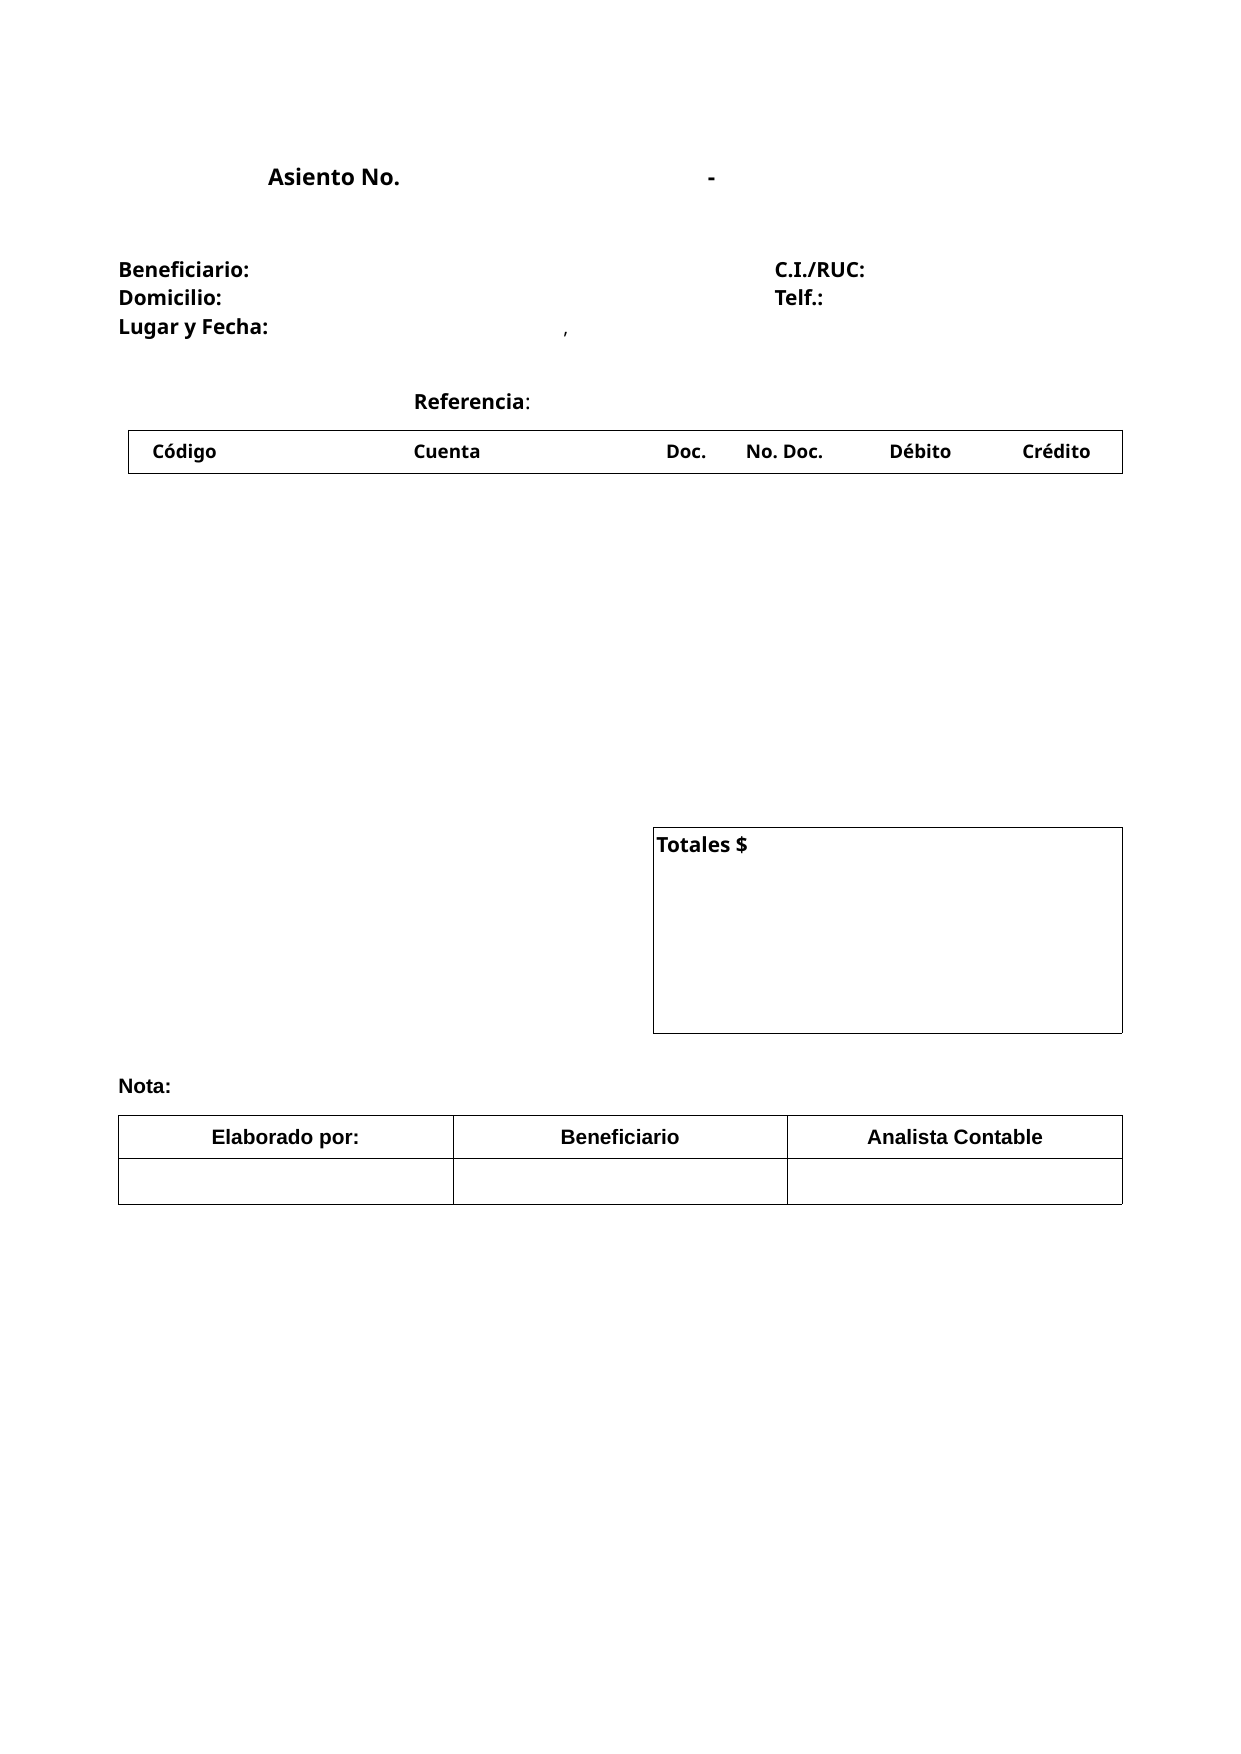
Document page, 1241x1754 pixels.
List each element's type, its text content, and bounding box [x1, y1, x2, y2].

table_header Cuenta [241, 431, 653, 473]
table_cell [454, 1159, 787, 1204]
table_cell [991, 799, 1122, 827]
table_header Elaborado por: [119, 1116, 453, 1157]
table_cell [128, 827, 241, 1032]
table_cell Totales $ [654, 828, 850, 1032]
table_cell </for> [128, 799, 241, 827]
text </for> [118, 1205, 1122, 1228]
table_cell <user.rec_name> [119, 1159, 453, 1204]
table_header Analista Contable [788, 1116, 1122, 1157]
text Nota: <invoice.move.description> <invoice.party.name> [118, 1068, 1122, 1100]
table_cell <line.account.code> [128, 594, 241, 799]
table_cell <formatLang(line.credit, invoice.party.lang, currency=invoice.currency)> [991, 594, 1122, 799]
table_cell [850, 799, 991, 827]
table_cell Domicilio: <invoice.party.addresses[0].street> [118, 284, 774, 312]
table_header Beneficiario [454, 1116, 787, 1157]
table_header Beneficiario: <invoice.party.name> [118, 255, 774, 283]
table_cell [241, 827, 653, 1032]
table_cell [850, 474, 991, 594]
table_header No. Doc. [719, 431, 850, 473]
table_cell [241, 799, 653, 827]
table_cell [774, 312, 1123, 340]
table_cell Telf.: <invoice.party.phone> [774, 284, 1123, 312]
text Asiento No. <invoice.move.period.name>- <invoice.move.number> [118, 161, 1122, 192]
table_cell [719, 474, 850, 594]
table_cell <for each="line in invoice.move.lines"> [128, 474, 241, 594]
table_cell [653, 799, 719, 827]
table_cell [719, 799, 850, 827]
table_cell <formatLang(line.debit, invoice.party.lang, currency=invoice.currency)> [850, 594, 991, 799]
table_cell [719, 594, 850, 799]
table_header Código [129, 431, 241, 473]
table_cell [991, 474, 1122, 594]
text <for each="invoice in objects"> [118, 118, 1122, 147]
table_header Crédito [991, 431, 1122, 473]
table_header Doc. [653, 431, 719, 473]
table_cell <formatLang(sum_credit, invoice.party.lang, currency=invoice.currency)> [991, 828, 1122, 1032]
table_cell <formatLang(sum_debit, invoice.party.lang, currency=invoice.currency)> [850, 828, 991, 1032]
table_cell <line.account.name> [241, 594, 653, 799]
table_cell [788, 1159, 1122, 1204]
table_cell [241, 474, 653, 594]
table_header Débito [850, 431, 991, 473]
table_cell [653, 594, 719, 799]
table_cell [653, 474, 719, 594]
text Referencia: <invoice.number> [118, 387, 1122, 416]
table_cell Lugar y Fecha: <company.party.addresses[0].city>, <invoice.move.date> [118, 312, 774, 340]
table_header C.I./RUC: <invoice.party.vat_number> [774, 255, 1123, 283]
